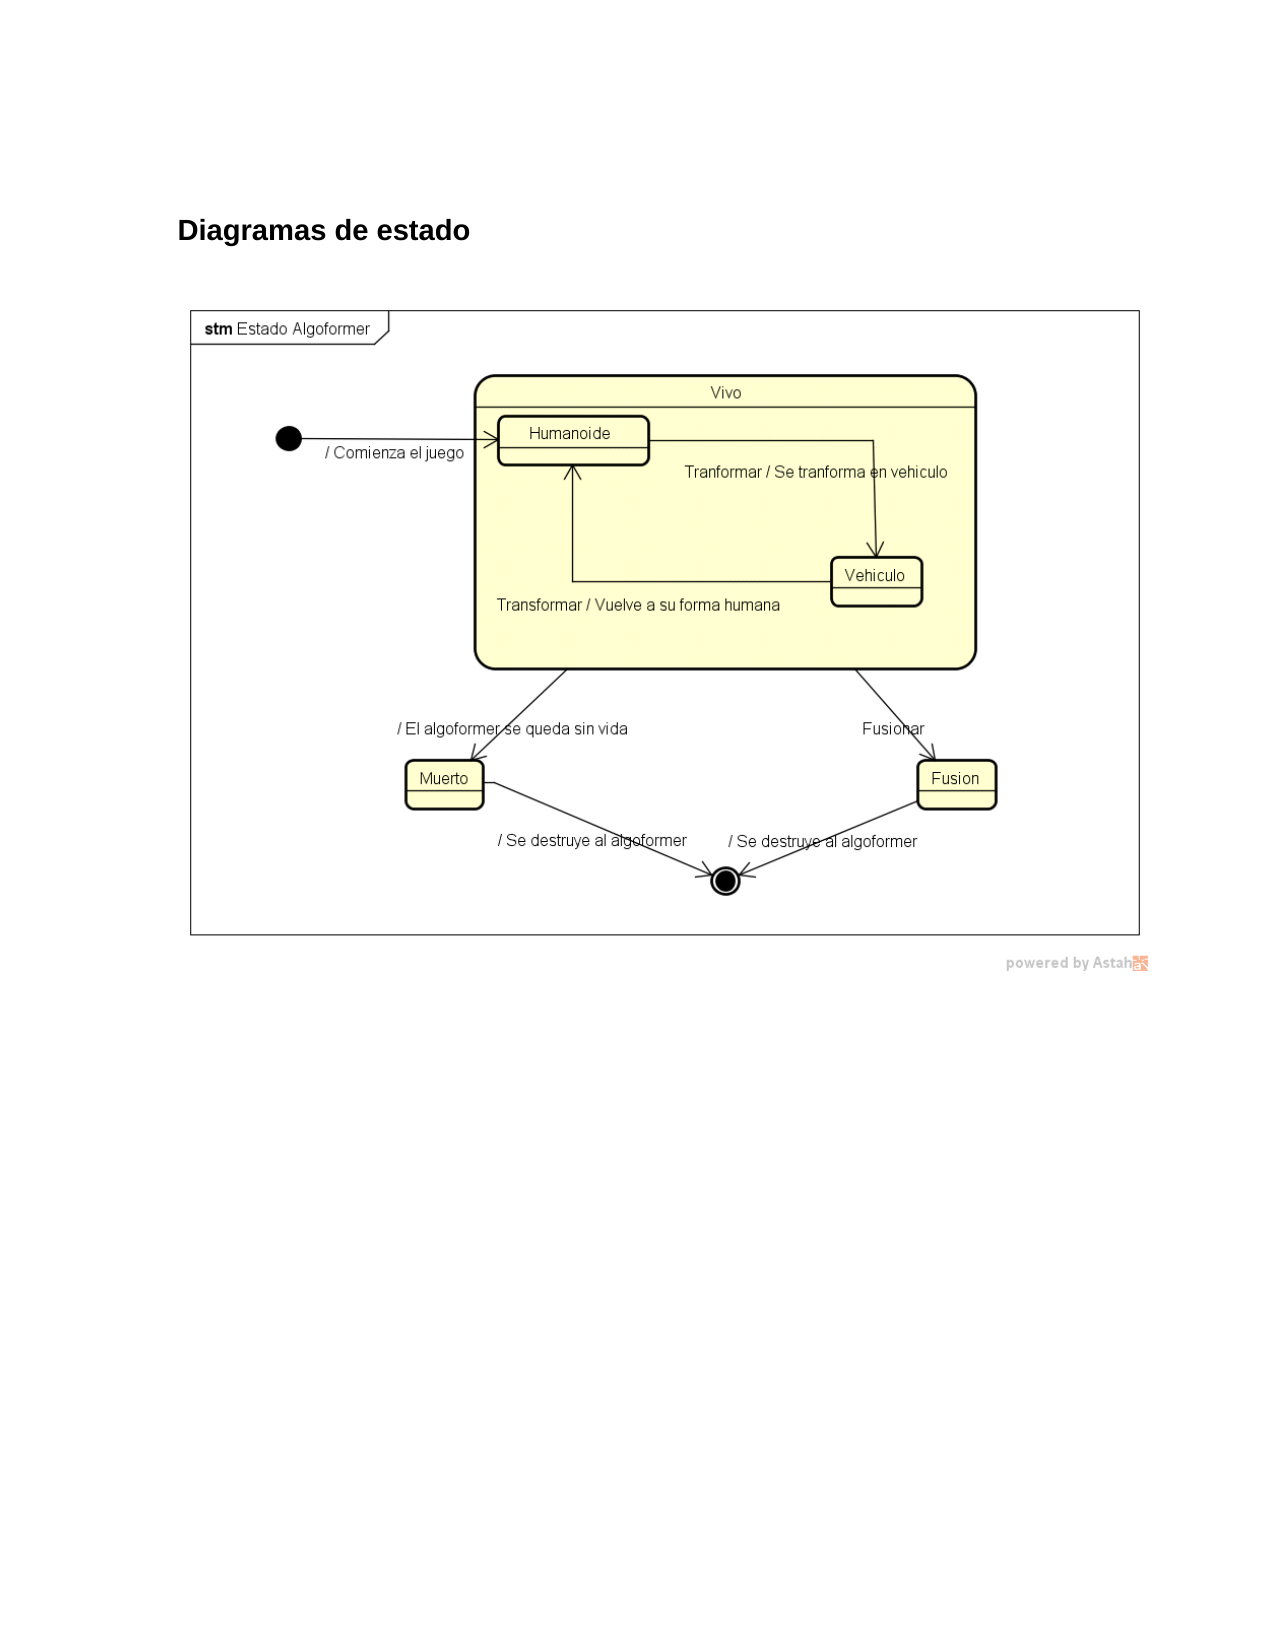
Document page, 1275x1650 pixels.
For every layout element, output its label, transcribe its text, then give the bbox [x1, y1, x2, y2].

text Diagramas de estado [177, 213, 1098, 247]
